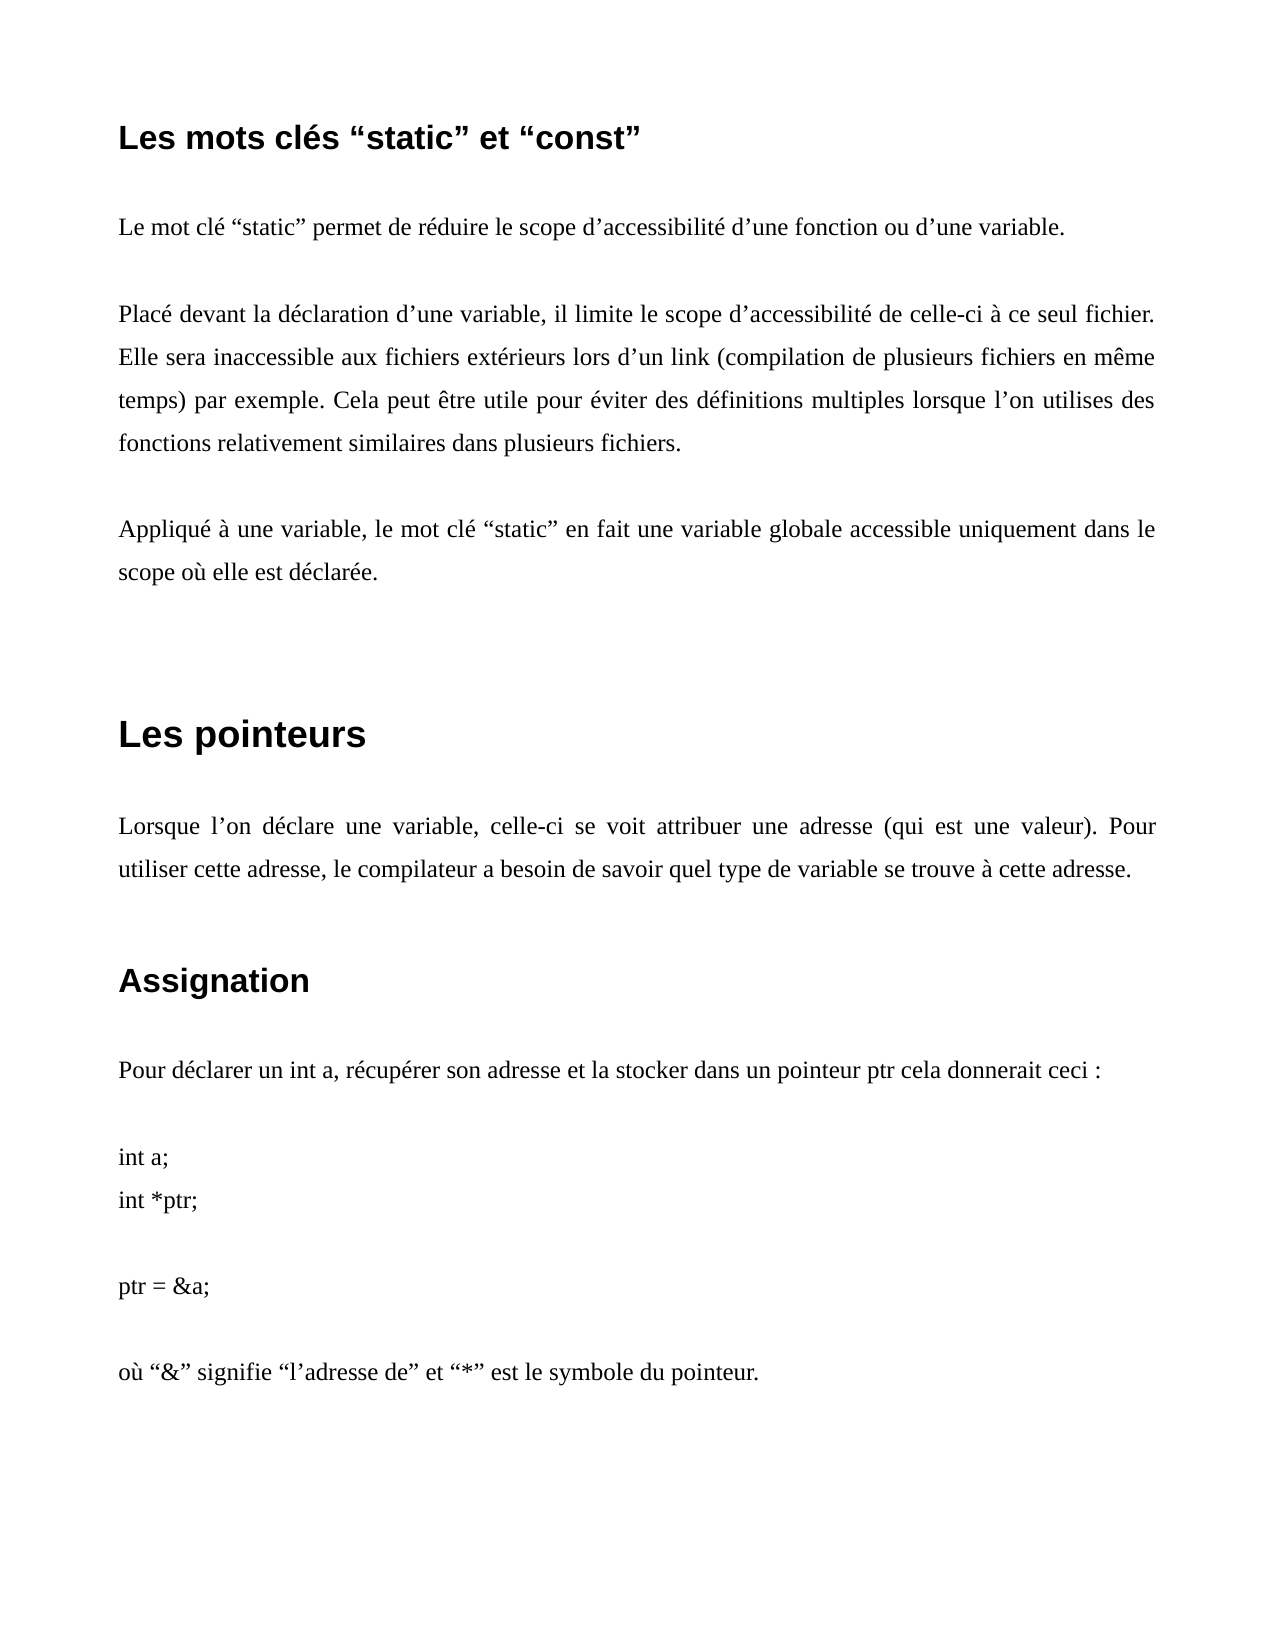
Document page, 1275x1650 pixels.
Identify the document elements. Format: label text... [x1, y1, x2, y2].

text Placé devant la déclaration d’une variable, il limite le scope d’accessibilité de celle-ci à ce seul fichier. Elle sera inaccessible aux fichiers extérieurs lors d’un link (compilation de plusieurs fichiers en même temps) par exemple. Cela peut être utile pour éviter des définitions multiples lorsque l’on utilises des fonctions relativement similaires dans plusieurs fichiers. [118, 299, 1157, 457]
text où “&” signifie “l’adresse de” et “*” est le symbole du pointeur. [118, 1357, 1157, 1386]
subtitle Les pointeurs [118, 712, 1157, 755]
subtitle Assignation [118, 961, 1157, 1000]
subtitle Les mots clés “static” et “const” [118, 118, 1157, 157]
text ptr = &a; [118, 1271, 1157, 1300]
text Le mot clé “static” permet de réduire le scope d’accessibilité d’une fonction ou d’une variable. [118, 212, 1157, 241]
text int a; [118, 1142, 1157, 1171]
text Pour déclarer un int a, récupérer son adresse et la stocker dans un pointeur ptr cela donnerait ceci : [118, 1056, 1157, 1084]
text Lorsque l’on déclare une variable, celle-ci se voit attribuer une adresse (qui est une valeur). Pour utiliser cette adresse, le compilateur a besoin de savoir quel type de variable se trouve à cette adresse. [118, 811, 1157, 883]
text int *ptr; [118, 1185, 1157, 1214]
text Appliqué à une variable, le mot clé “static” en fait une variable globale accessible uniquement dans le scope où elle est déclarée. [118, 514, 1157, 586]
